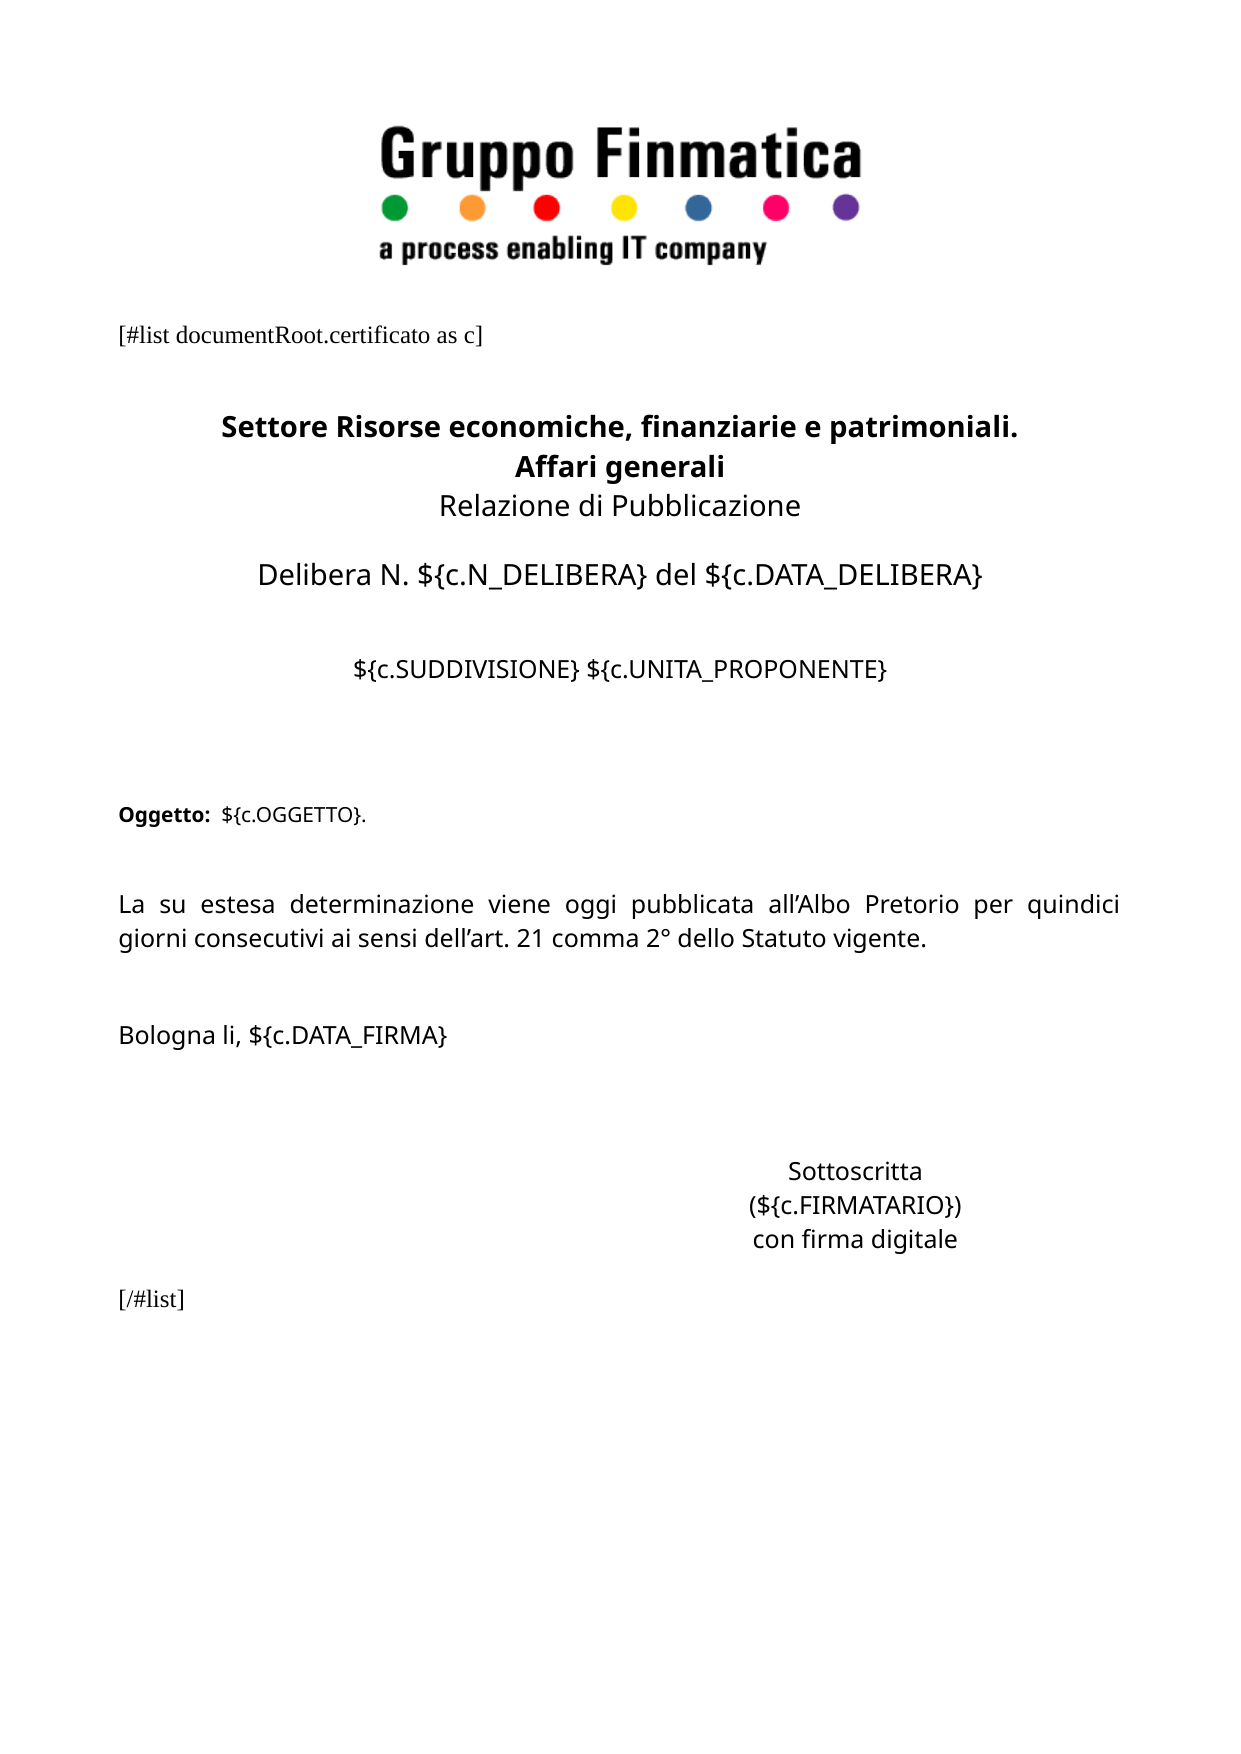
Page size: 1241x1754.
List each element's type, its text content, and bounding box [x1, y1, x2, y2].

text La su estesa determinazione viene oggi pubblicata all’Albo Pretorio per quindici giorni consecutivi ai sensi dell’art. 21 comma 2° dello Statuto vigente. [118, 886, 1122, 954]
text Bologna li, ${c.DATA_FIRMA} [118, 1017, 1122, 1051]
text [/#list] [118, 1284, 1122, 1313]
text Settore Risorse economiche, finanziarie e patrimoniali. [118, 406, 1122, 446]
text Sottoscritta [588, 1153, 1122, 1188]
text Relazione di Pubblicazione [118, 486, 1122, 525]
text Affari generali [118, 446, 1122, 486]
text Oggetto: ${c.OGGETTO}. [118, 800, 1122, 829]
text ${c.SUDDIVISIONE} ${c.UNITA_PROPONENTE} [118, 651, 1122, 685]
text Delibera N. ${c.N_DELIBERA} del ${c.DATA_DELIBERA} [118, 554, 1122, 594]
text con firma digitale [588, 1222, 1122, 1256]
text (${c.FIRMATARIO}) [588, 1188, 1122, 1222]
text [#list documentRoot.certificato as c] [118, 320, 1122, 349]
picture [372, 118, 868, 278]
